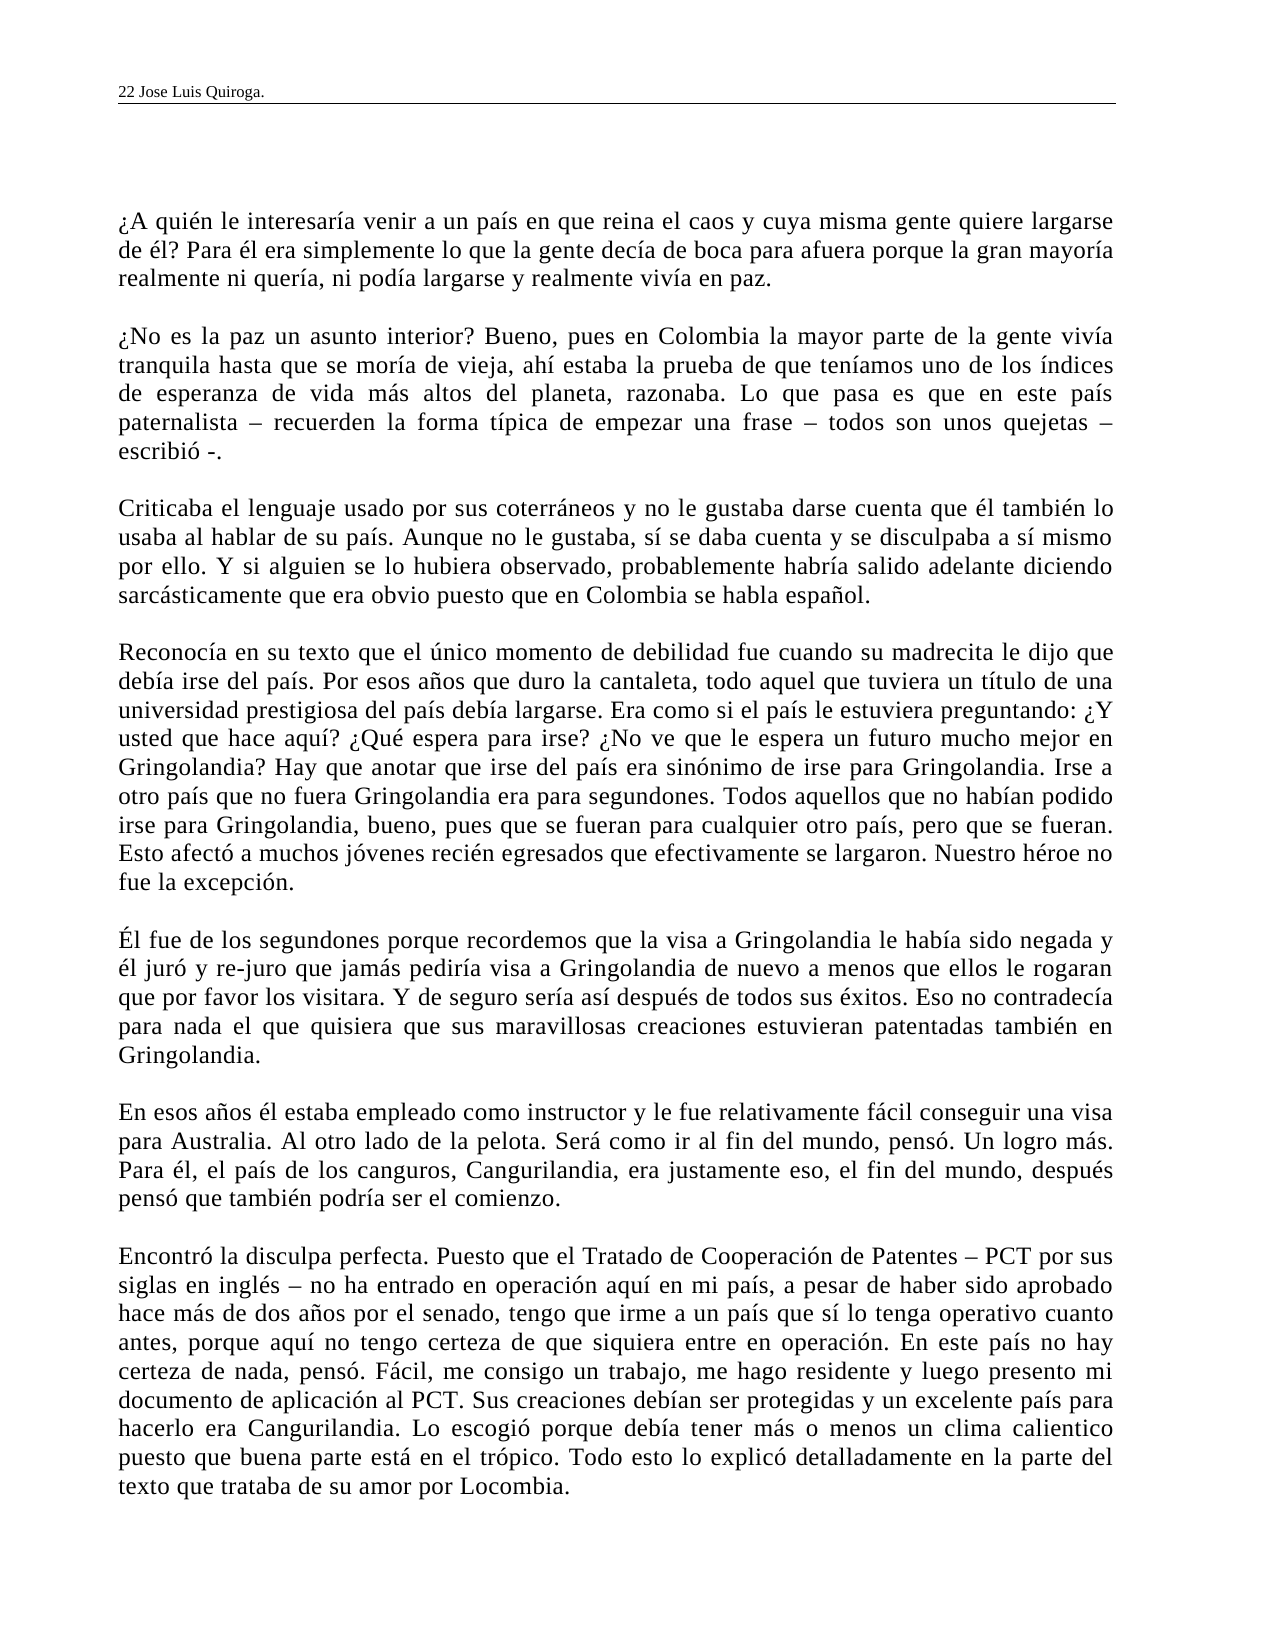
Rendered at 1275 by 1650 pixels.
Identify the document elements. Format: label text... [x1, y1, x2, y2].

text ¿A quién le interesaría venir a un país en que reina el caos y cuya misma gente quiere largarse de él? Para él era simplemente lo que la gente decía de boca para afuera porque la gran mayoría realmente ni quería, ni podía largarse y realmente vivía en paz. [118, 206, 1116, 292]
text Él fue de los segundones porque recordemos que la visa a Gringolandia le había sido negada y él juró y re-juro que jamás pediría visa a Gringolandia de nuevo a menos que ellos le rogaran que por favor los visitara. Y de seguro sería así después de todos sus éxitos. Eso no contradecía para nada el que quisiera que sus maravillosas creaciones estuvieran patentadas también en Gringolandia. [118, 925, 1116, 1068]
text ¿No es la paz un asunto interior? Bueno, pues en Colombia la mayor parte de la gente vivía tranquila hasta que se moría de vieja, ahí estaba la prueba de que teníamos uno de los índices de esperanza de vida más altos del planeta, razonaba. Lo que pasa es que en este país paternalista – recuerden la forma típica de empezar una frase – todos son unos quejetas –escribió -. [118, 321, 1116, 465]
text En esos años él estaba empleado como instructor y le fue relativamente fácil conseguir una visa para Australia. Al otro lado de la pelota. Será como ir al fin del mundo, pensó. Un logro más. Para él, el país de los canguros, Cangurilandia, era justamente eso, el fin del mundo, después pensó que también podría ser el comienzo. [118, 1097, 1116, 1212]
text Criticaba el lenguaje usado por sus coterráneos y no le gustaba darse cuenta que él también lo usaba al hablar de su país. Aunque no le gustaba, sí se daba cuenta y se disculpaba a sí mismo por ello. Y si alguien se lo hubiera observado, probablemente habría salido adelante diciendo sarcásticamente que era obvio puesto que en Colombia se habla español. [118, 493, 1116, 608]
text Encontró la disculpa perfecta. Puesto que el Tratado de Cooperación de Patentes – PCT por sus siglas en inglés – no ha entrado en operación aquí en mi país, a pesar de haber sido aprobado hace más de dos años por el senado, tengo que irme a un país que sí lo tenga operativo cuanto antes, porque aquí no tengo certeza de que siquiera entre en operación. En este país no hay certeza de nada, pensó. Fácil, me consigo un trabajo, me hago residente y luego presento mi documento de aplicación al PCT. Sus creaciones debían ser protegidas y un excelente país para hacerlo era Cangurilandia. Lo escogió porque debía tener más o menos un clima calientico puesto que buena parte está en el trópico. Todo esto lo explicó detalladamente en la parte del texto que trataba de su amor por Locombia. [118, 1241, 1116, 1500]
text Reconocía en su texto que el único momento de debilidad fue cuando su madrecita le dijo que debía irse del país. Por esos años que duro la cantaleta, todo aquel que tuviera un título de una universidad prestigiosa del país debía largarse. Era como si el país le estuviera preguntando: ¿Y usted que hace aquí? ¿Qué espera para irse? ¿No ve que le espera un futuro mucho mejor en Gringolandia? Hay que anotar que irse del país era sinónimo de irse para Gringolandia. Irse a otro país que no fuera Gringolandia era para segundones. Todos aquellos que no habían podido irse para Gringolandia, bueno, pues que se fueran para cualquier otro país, pero que se fueran. Esto afectó a muchos jóvenes recién egresados que efectivamente se largaron. Nuestro héroe no fue la excepción. [118, 637, 1116, 896]
